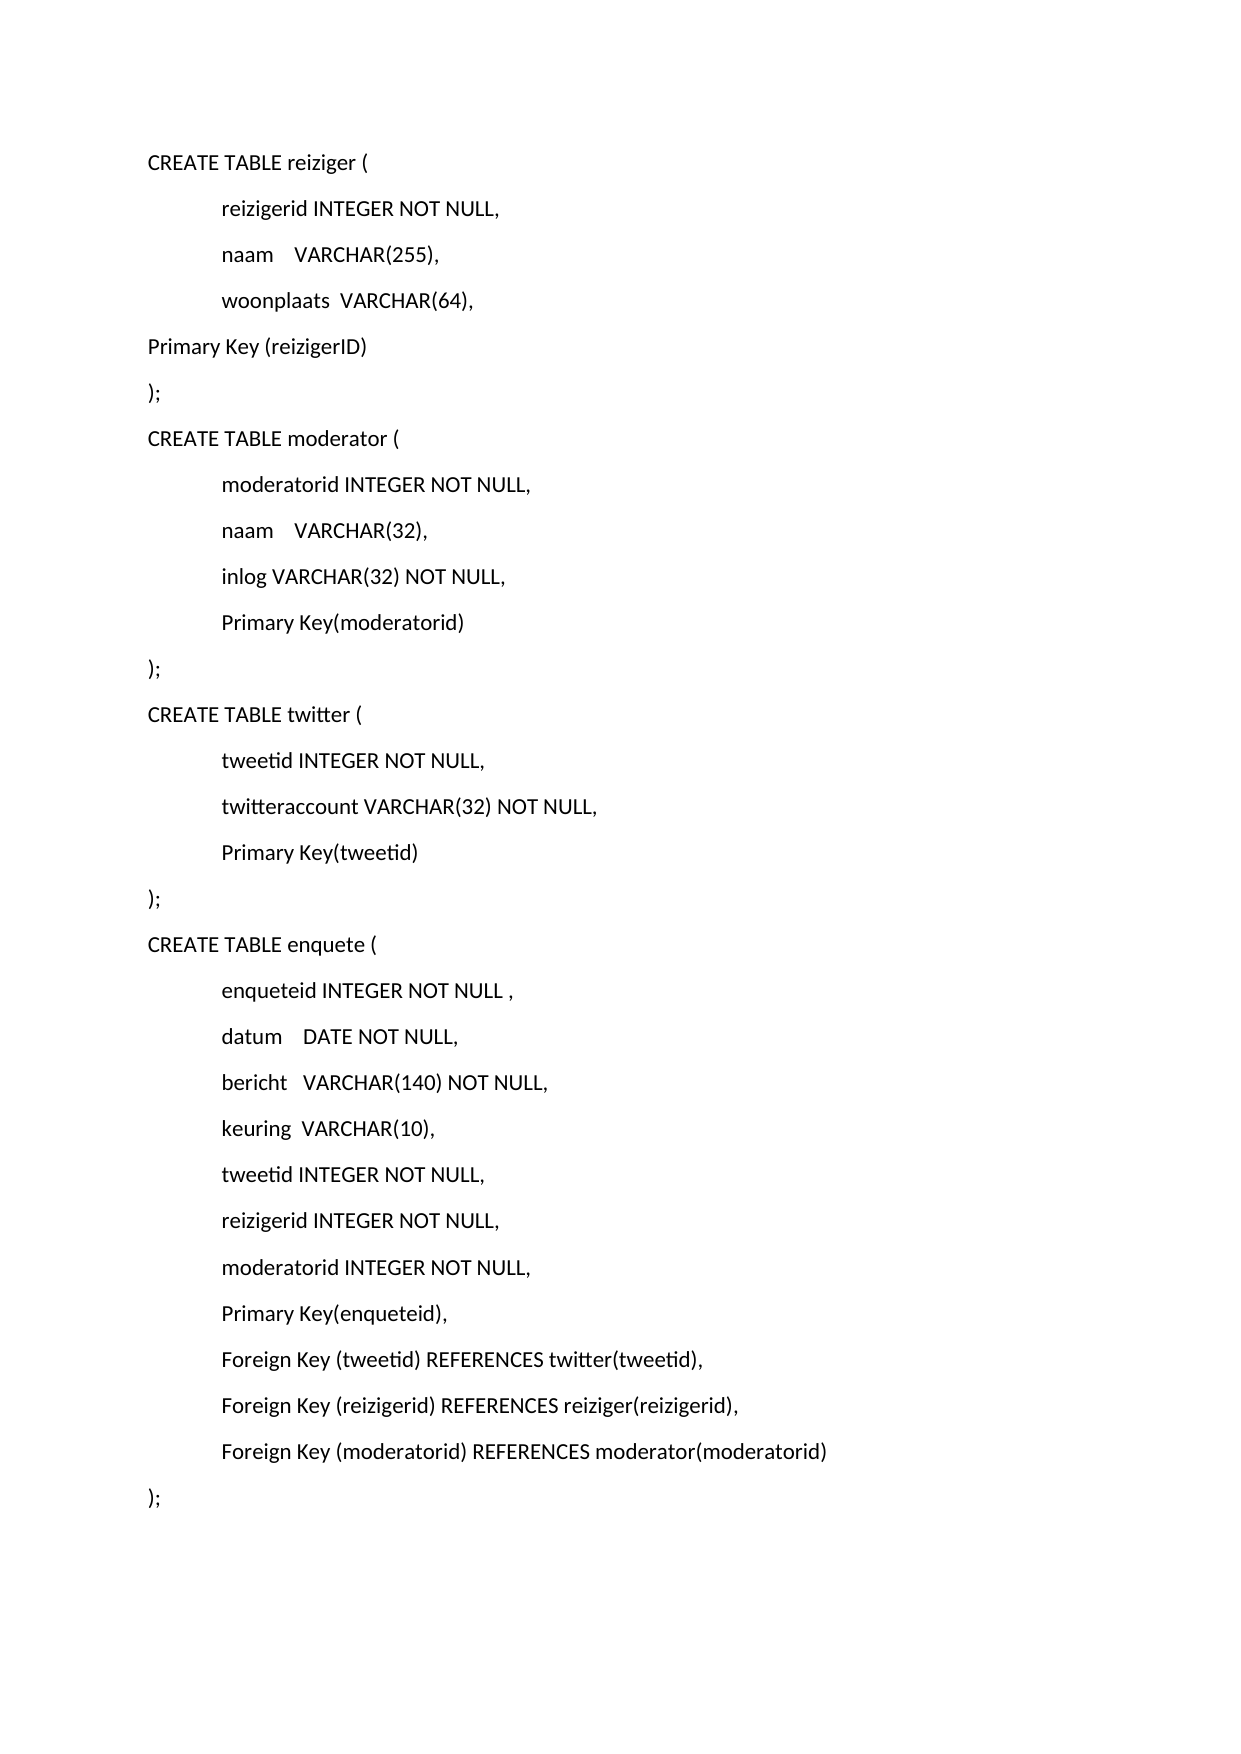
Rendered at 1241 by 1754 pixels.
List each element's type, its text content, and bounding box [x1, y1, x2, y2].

text naam VARCHAR(255), [148, 240, 1093, 268]
text Primary Key (reizigerID) [148, 332, 1093, 360]
text tweetid INTEGER NOT NULL, [148, 746, 1093, 774]
text CREATE TABLE enquete ( [148, 930, 1093, 958]
text enqueteid INTEGER NOT NULL , [148, 976, 1093, 1004]
text ); [148, 654, 1093, 682]
text tweetid INTEGER NOT NULL, [148, 1161, 1093, 1188]
text twitteraccount VARCHAR(32) NOT NULL, [148, 792, 1093, 820]
text Foreign Key (tweetid) REFERENCES twitter(tweetid), [148, 1345, 1093, 1373]
text Primary Key(enqueteid), [148, 1299, 1093, 1327]
text woonplaats VARCHAR(64), [148, 286, 1093, 314]
text ); [148, 1483, 1093, 1511]
text bericht VARCHAR(140) NOT NULL, [148, 1068, 1093, 1096]
text inlog VARCHAR(32) NOT NULL, [148, 562, 1093, 590]
text CREATE TABLE reiziger ( [148, 148, 1093, 176]
text keuring VARCHAR(10), [148, 1114, 1093, 1142]
text ); [148, 378, 1093, 406]
text Foreign Key (moderatorid) REFERENCES moderator(moderatorid) [148, 1437, 1093, 1465]
text moderatorid INTEGER NOT NULL, [148, 470, 1093, 498]
text reizigerid INTEGER NOT NULL, [148, 194, 1093, 222]
text Primary Key(moderatorid) [148, 608, 1093, 636]
text reizigerid INTEGER NOT NULL, [148, 1207, 1093, 1234]
text Foreign Key (reizigerid) REFERENCES reiziger(reizigerid), [148, 1391, 1093, 1419]
text moderatorid INTEGER NOT NULL, [148, 1253, 1093, 1281]
text ); [148, 884, 1093, 912]
text CREATE TABLE twitter ( [148, 700, 1093, 728]
text datum DATE NOT NULL, [148, 1022, 1093, 1050]
text CREATE TABLE moderator ( [148, 424, 1093, 452]
text Primary Key(tweetid) [148, 838, 1093, 866]
text naam VARCHAR(32), [148, 516, 1093, 544]
